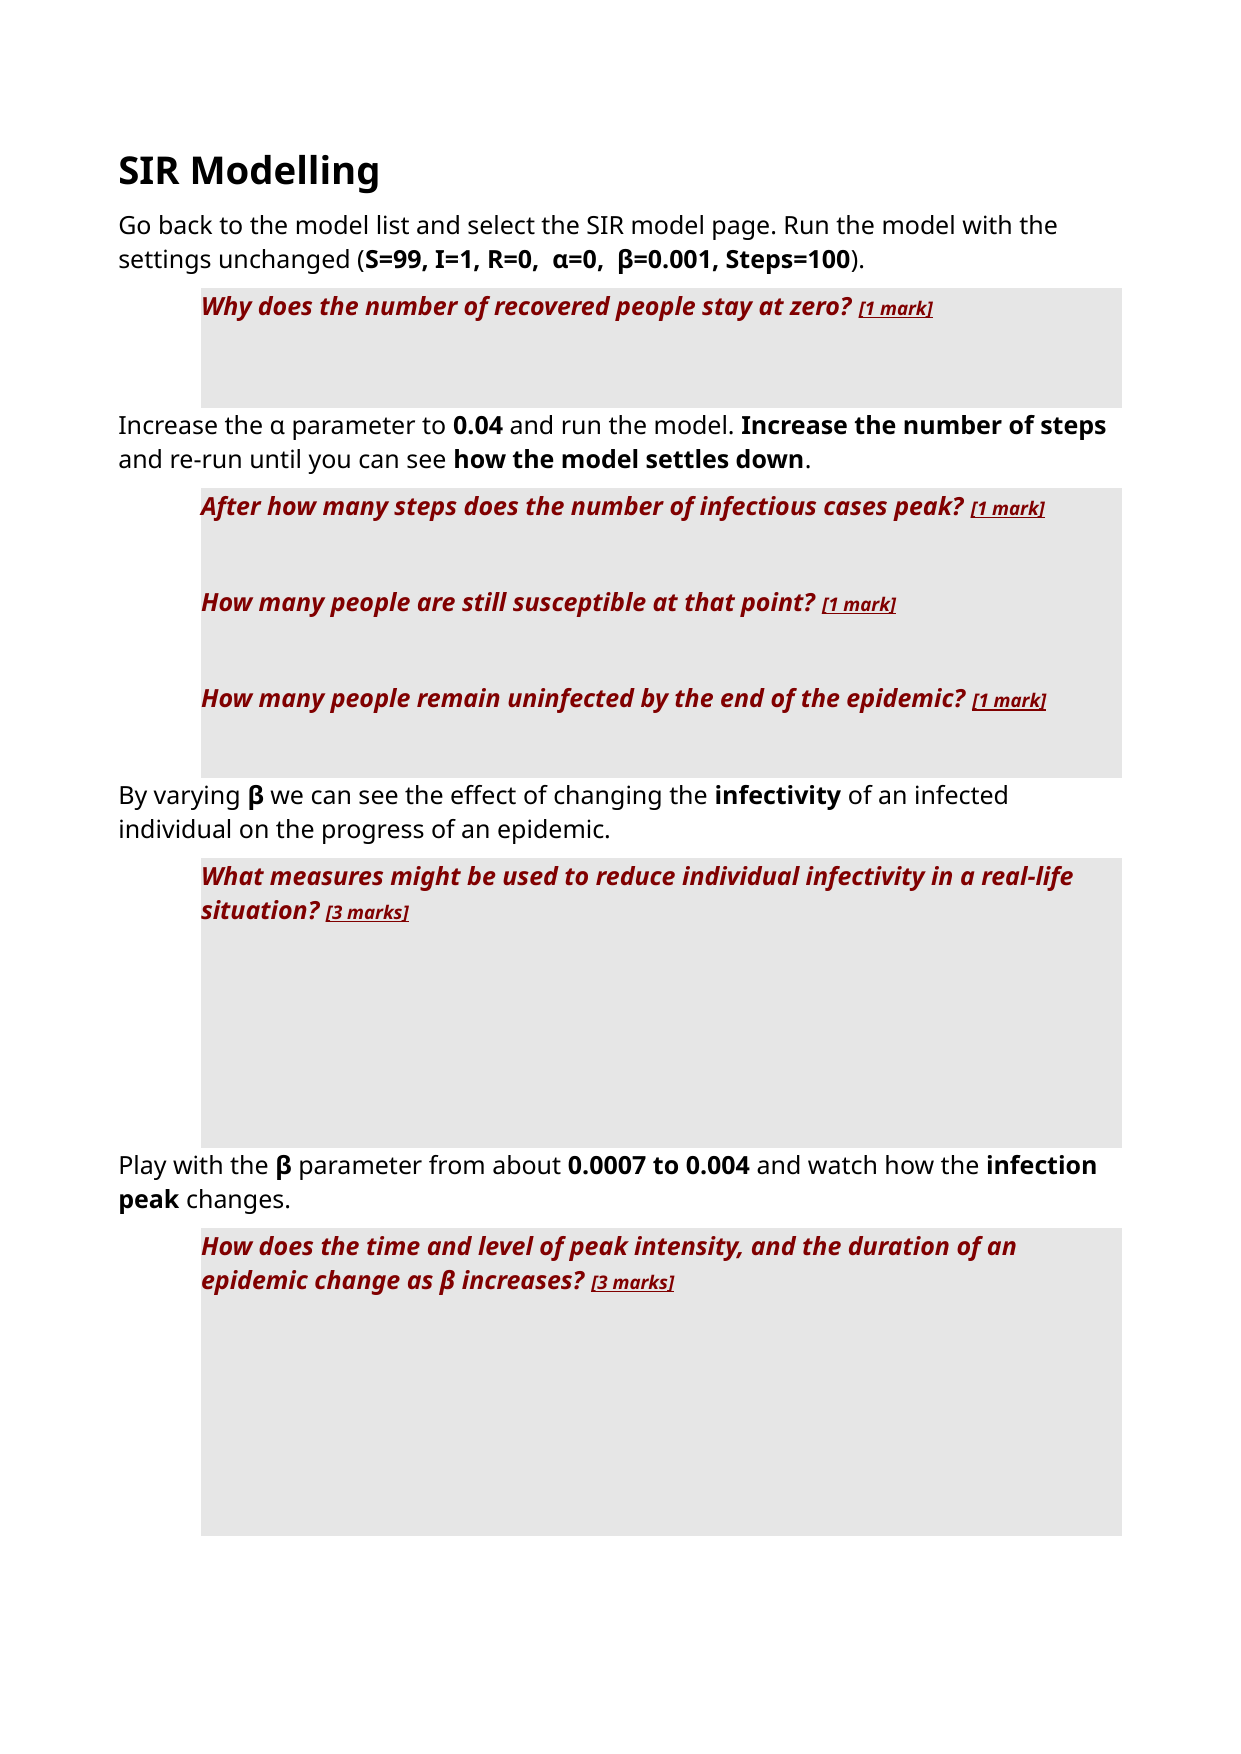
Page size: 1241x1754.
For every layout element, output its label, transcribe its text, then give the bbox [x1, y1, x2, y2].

text Why does the number of recovered people stay at zero? [1 mark] [201, 288, 1122, 322]
text How many people remain uninfected by the end of the epidemic? [1 mark] [201, 681, 1122, 715]
text Play with the β parameter from about 0.0007 to 0.004 and watch how the infection peak changes. [118, 1148, 1122, 1216]
text Go back to the model list and select the SIR model page. Run the model with the settings unchanged (S=99, I=1, R=0, α=0, β=0.001, Steps=100). [118, 208, 1122, 276]
text After how many steps does the number of infectious cases peak? [1 mark] [201, 488, 1122, 522]
text By varying β we can see the effect of changing the infectivity of an infected individual on the progress of an epidemic. [118, 778, 1122, 846]
subtitle SIR Modelling [118, 143, 1122, 195]
text Increase the α parameter to 0.04 and run the model. Increase the number of steps and re-run until you can see how the model settles down. [118, 408, 1122, 476]
text What measures might be used to reduce individual infectivity in a real-life situation? [3 marks] [201, 858, 1122, 926]
text How does the time and level of peak intensity, and the duration of an epidemic change as β increases? [3 marks] [201, 1228, 1122, 1296]
text How many people are still susceptible at that point? [1 mark] [201, 585, 1122, 619]
